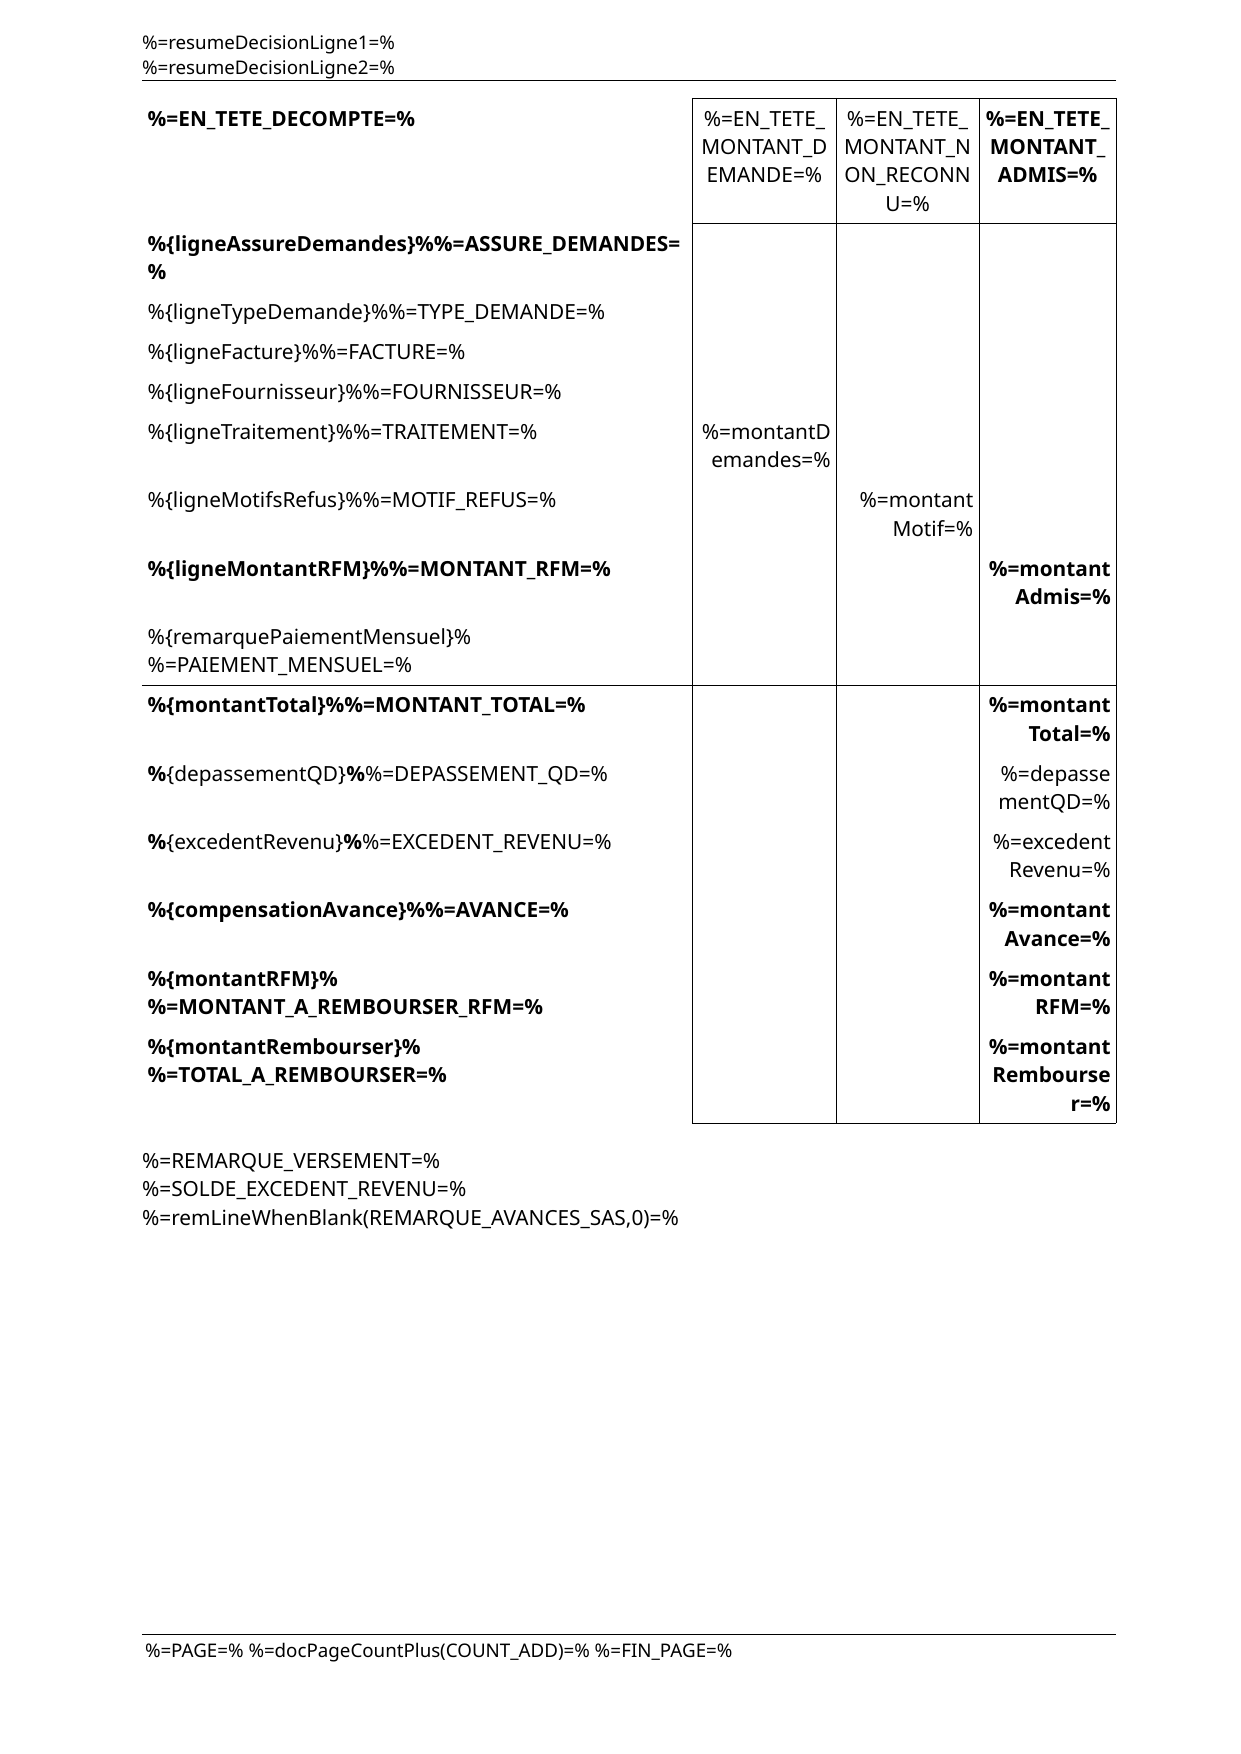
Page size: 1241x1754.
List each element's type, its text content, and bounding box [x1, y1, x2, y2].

text %=resumeDecisionLigne1=% [142, 29, 1116, 54]
text %=remLineWhenBlank(REMARQUE_AVANCES_SAS,0)=% [142, 1203, 1116, 1231]
table_cell [693, 371, 836, 411]
table_cell %=montantRFM=% [980, 958, 1116, 1026]
table_cell [693, 548, 836, 616]
table_cell [837, 292, 979, 331]
table_cell %=montantAvance=% [980, 890, 1116, 958]
table_cell %{compensationAvance}%%=AVANCE=% [142, 890, 692, 958]
table_cell %{ligneTypeDemande}%%=TYPE_DEMANDE=% [142, 292, 692, 331]
table_header %=EN_TETE_MONTANT_ADMIS=% [980, 99, 1116, 223]
table_cell %{montantRembourser}%%=TOTAL_A_REMBOURSER=% [142, 1026, 692, 1123]
table_cell %{ligneAssureDemandes}%%=ASSURE_DEMANDES=% [142, 223, 692, 292]
table_cell %{ligneFournisseur}%%=FOURNISSEUR=% [142, 371, 692, 411]
text %=resumeDecisionLigne2=% [142, 54, 1116, 80]
table_cell [693, 331, 836, 371]
table_header %=EN_TETE_DECOMPTE=% [142, 98, 692, 223]
table_cell [837, 616, 979, 684]
table_cell %{ligneFacture}%%=FACTURE=% [142, 331, 692, 371]
table_cell %{excedentRevenu}%%=EXCEDENT_REVENU=% [142, 821, 692, 890]
table_cell %{ligneTraitement}%%=TRAITEMENT=% [142, 411, 692, 479]
table_cell [837, 821, 979, 890]
text %=REMARQUE_VERSEMENT=% [142, 1146, 1116, 1174]
table_cell [837, 224, 979, 292]
table_cell %{ligneMontantRFM}%%=MONTANT_RFM=% [142, 548, 692, 616]
table_cell [980, 411, 1116, 479]
table_cell [837, 686, 979, 753]
table_cell %=depassementQD=% [980, 753, 1116, 821]
table_cell %{remarquePaiementMensuel}%%=PAIEMENT_MENSUEL=% [142, 616, 692, 684]
table_cell [693, 890, 836, 958]
table_cell [980, 371, 1116, 411]
table_cell [693, 753, 836, 821]
table_cell [837, 1026, 979, 1123]
table_cell [693, 292, 836, 331]
table_cell [693, 1026, 836, 1123]
table_cell %{montantTotal}%%=MONTANT_TOTAL=% [142, 686, 692, 753]
table_cell [837, 411, 979, 479]
table_cell [693, 958, 836, 1026]
table_cell [837, 371, 979, 411]
text %=SOLDE_EXCEDENT_REVENU=% [142, 1174, 1116, 1203]
table_cell [837, 331, 979, 371]
table_cell %=montantTotal=% [980, 686, 1116, 753]
table_cell [980, 292, 1116, 331]
table_cell %{ligneMotifsRefus}%%=MOTIF_REFUS=% [142, 480, 692, 548]
table_cell [837, 890, 979, 958]
table_cell [693, 616, 836, 684]
table_cell %=montantRembourser=% [980, 1026, 1116, 1123]
table_header %=EN_TETE_MONTANT_DEMANDE=% [693, 99, 836, 223]
table_cell %=montantDemandes=% [693, 411, 836, 479]
table_cell [980, 331, 1116, 371]
table_cell %{montantRFM}%%=MONTANT_A_REMBOURSER_RFM=% [142, 958, 692, 1026]
table_cell [980, 616, 1116, 684]
table_header %=EN_TETE_MONTANT_NON_RECONNU=% [837, 99, 979, 223]
table_cell [980, 224, 1116, 292]
table_cell %=montantAdmis=% [980, 548, 1116, 616]
table_cell [693, 224, 836, 292]
table_cell [693, 480, 836, 548]
table_cell [837, 753, 979, 821]
table_cell %=excedentRevenu=% [980, 821, 1116, 890]
table_cell [693, 821, 836, 890]
table_cell [837, 958, 979, 1026]
table_cell [837, 548, 979, 616]
table_cell %=montantMotif=% [837, 480, 979, 548]
table_cell [980, 480, 1116, 548]
table_cell %{depassementQD}%%=DEPASSEMENT_QD=% [142, 753, 692, 821]
table_cell [693, 686, 836, 753]
